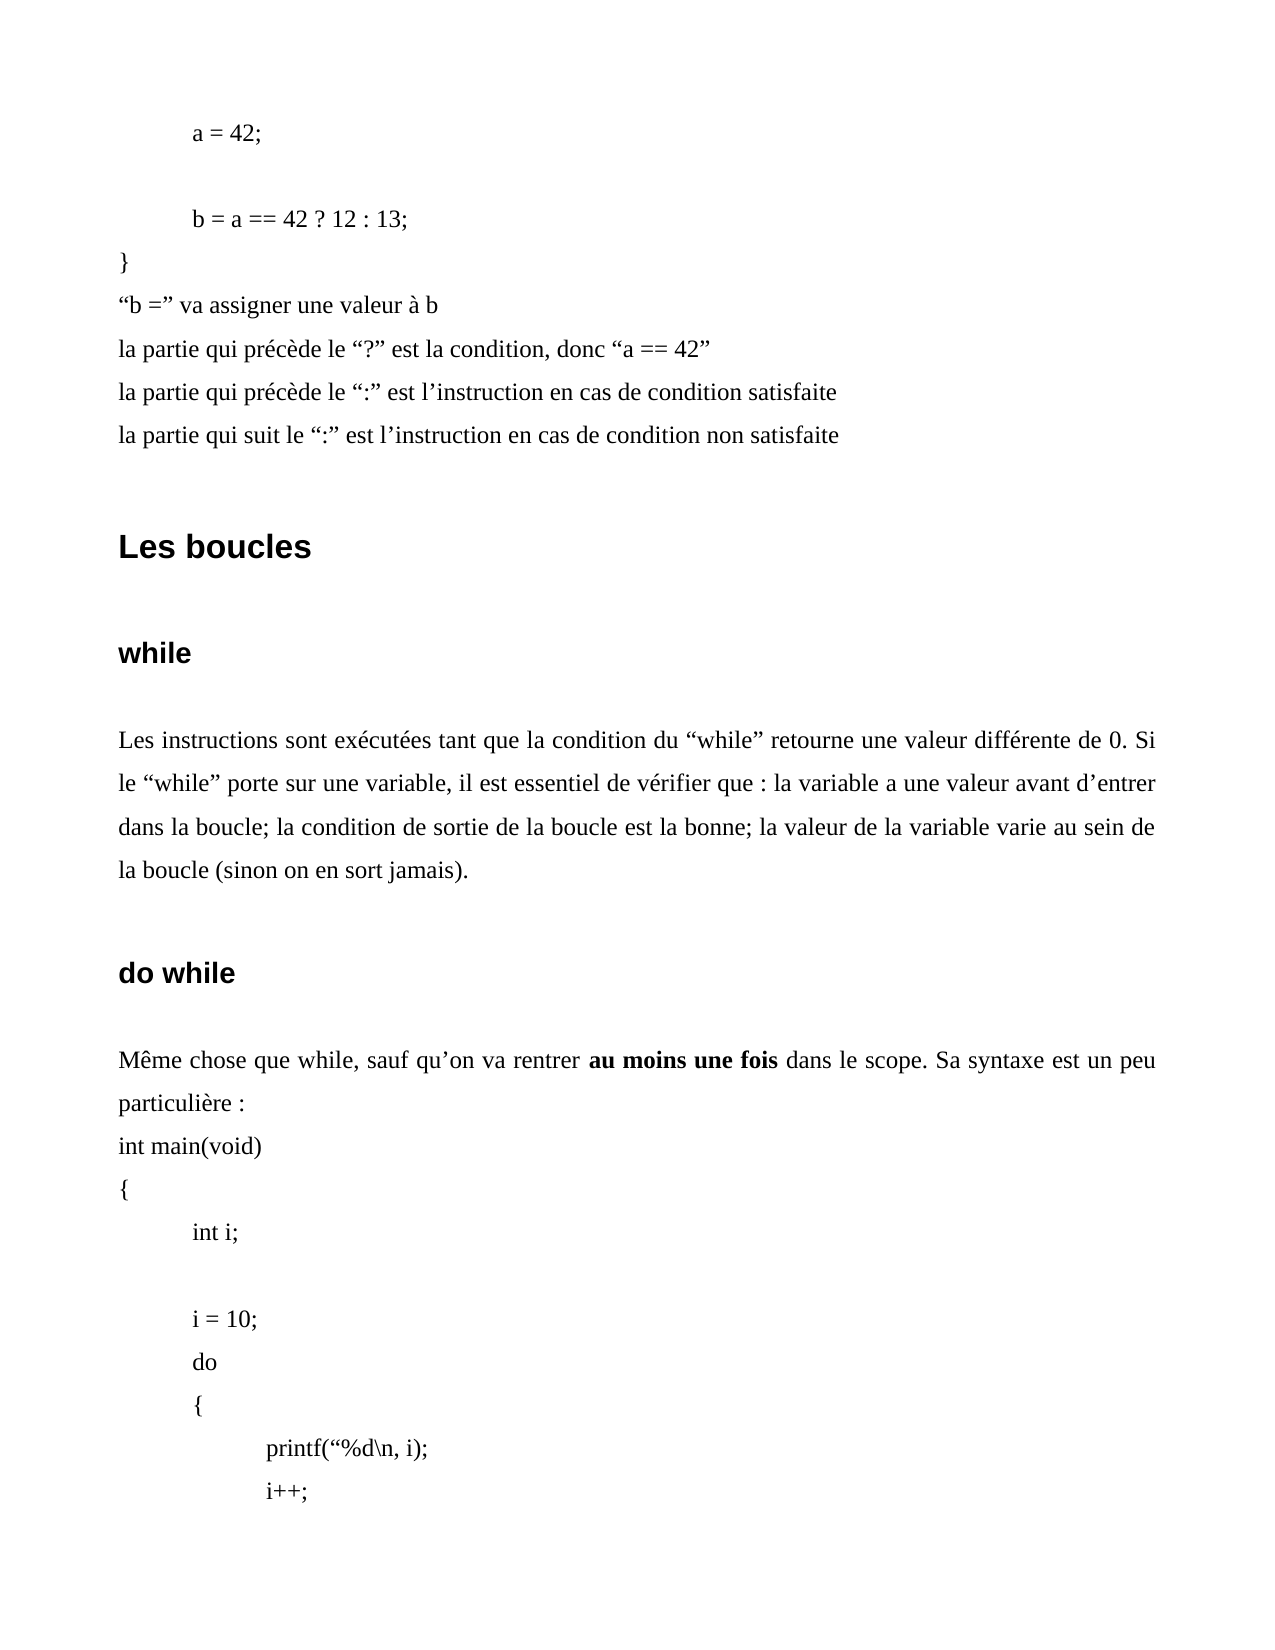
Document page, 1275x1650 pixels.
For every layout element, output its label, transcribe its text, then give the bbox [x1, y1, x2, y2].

text la partie qui suit le “:” est l’instruction en cas de condition non satisfaite [118, 420, 1157, 449]
text Même chose que while, sauf qu’on va rentrer au moins une fois dans le scope. Sa syntaxe est un peu particulière : [118, 1045, 1157, 1117]
text i = 10; [118, 1304, 1157, 1332]
text printf(“%d\n, i); [118, 1433, 1157, 1462]
text int i; [118, 1217, 1157, 1246]
text { [118, 1174, 1157, 1203]
text la partie qui précède le “:” est l’instruction en cas de condition satisfaite [118, 377, 1157, 406]
subtitle Les boucles [118, 527, 1157, 566]
text int main(void) [118, 1131, 1157, 1160]
text a = 42; [118, 118, 1157, 147]
subtitle do while [118, 956, 1157, 989]
text Les instructions sont exécutées tant que la condition du “while” retourne une valeur différente de 0. Si le “while” porte sur une variable, il est essentiel de vérifier que : la variable a une valeur avant d’entrer dans la boucle; la condition de sortie de la boucle est la bonne; la valeur de la variable varie au sein de la boucle (sinon on en sort jamais). [118, 725, 1157, 883]
text la partie qui précède le “?” est la condition, donc “a == 42” [118, 334, 1157, 362]
text i++; [118, 1476, 1157, 1505]
text b = a == 42 ? 12 : 13; [118, 204, 1157, 233]
text do [118, 1347, 1157, 1376]
text } [118, 247, 1157, 276]
subtitle while [118, 636, 1157, 670]
text { [118, 1390, 1157, 1419]
text “b =” va assigner une valeur à b [118, 291, 1157, 319]
